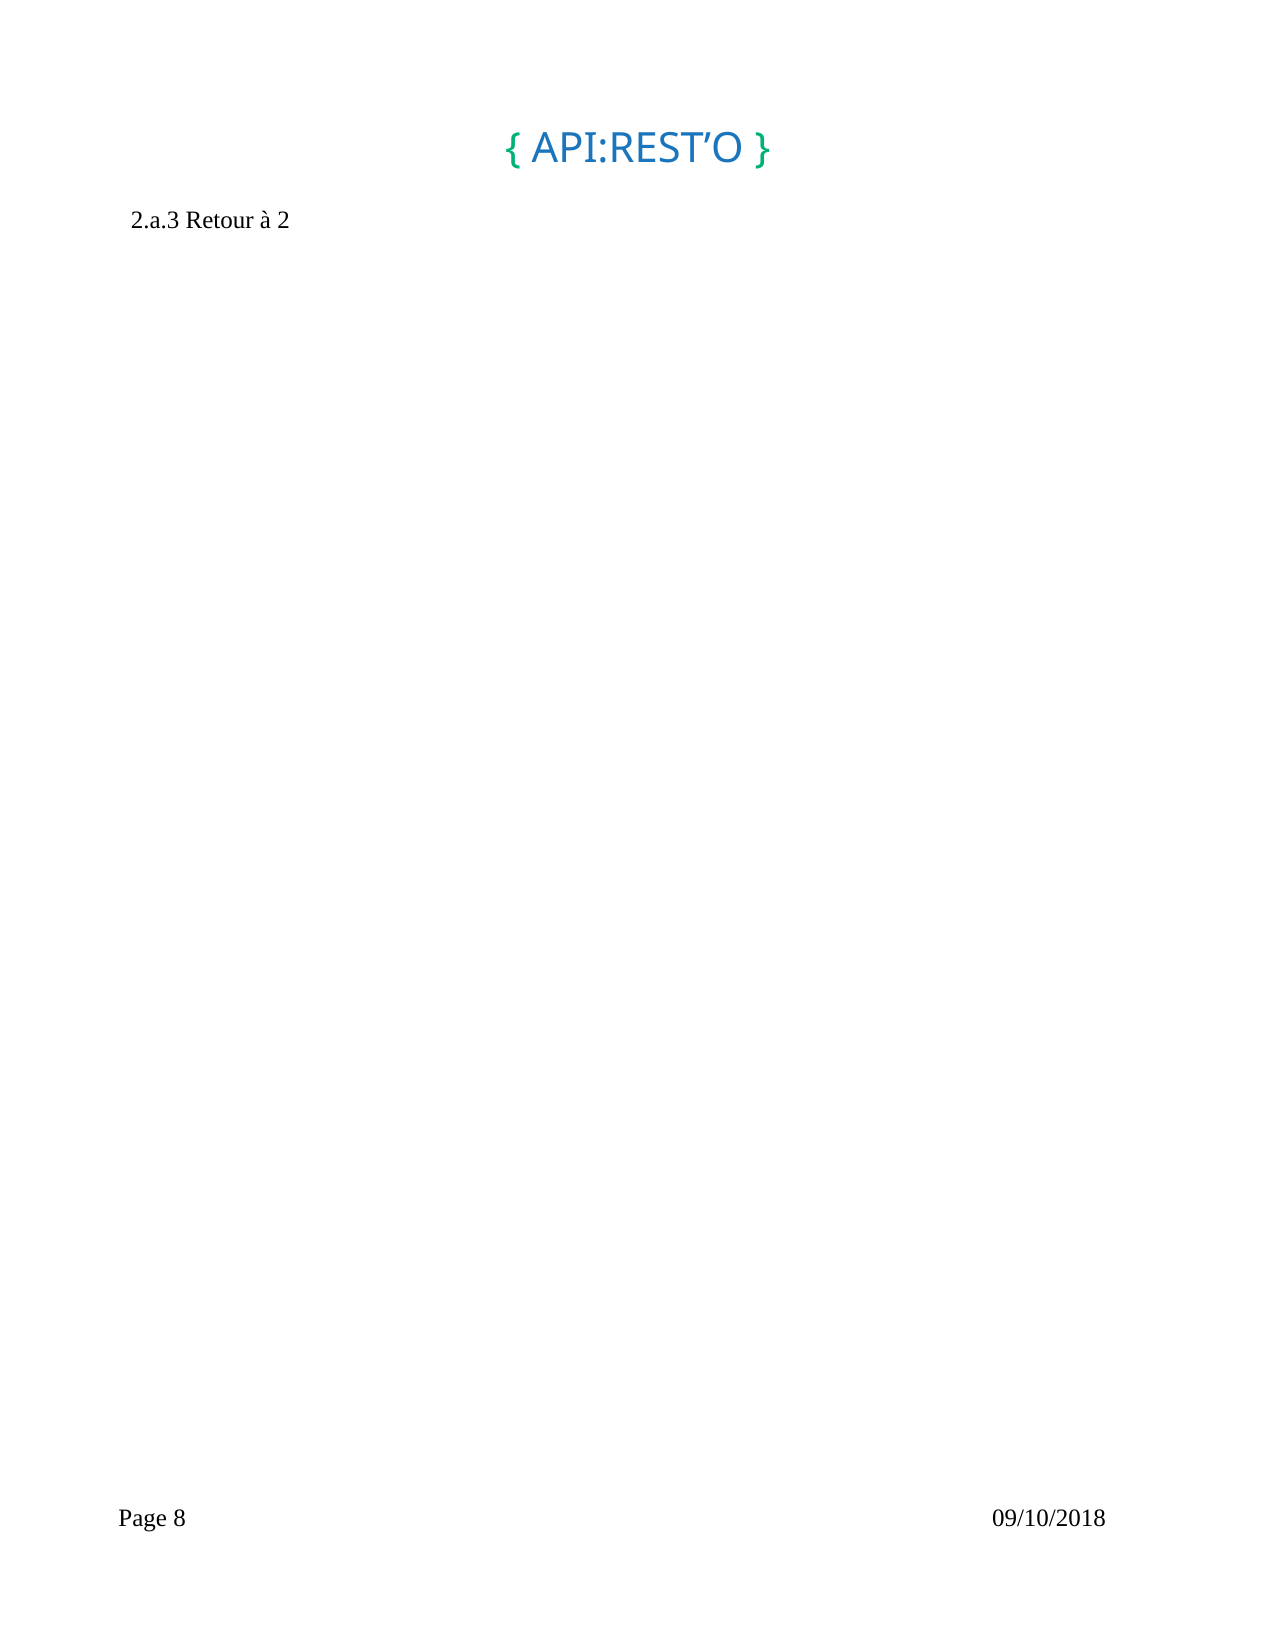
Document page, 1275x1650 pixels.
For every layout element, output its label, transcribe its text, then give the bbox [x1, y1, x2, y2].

text 2.a.3 Retour à 2 [118, 205, 1157, 234]
